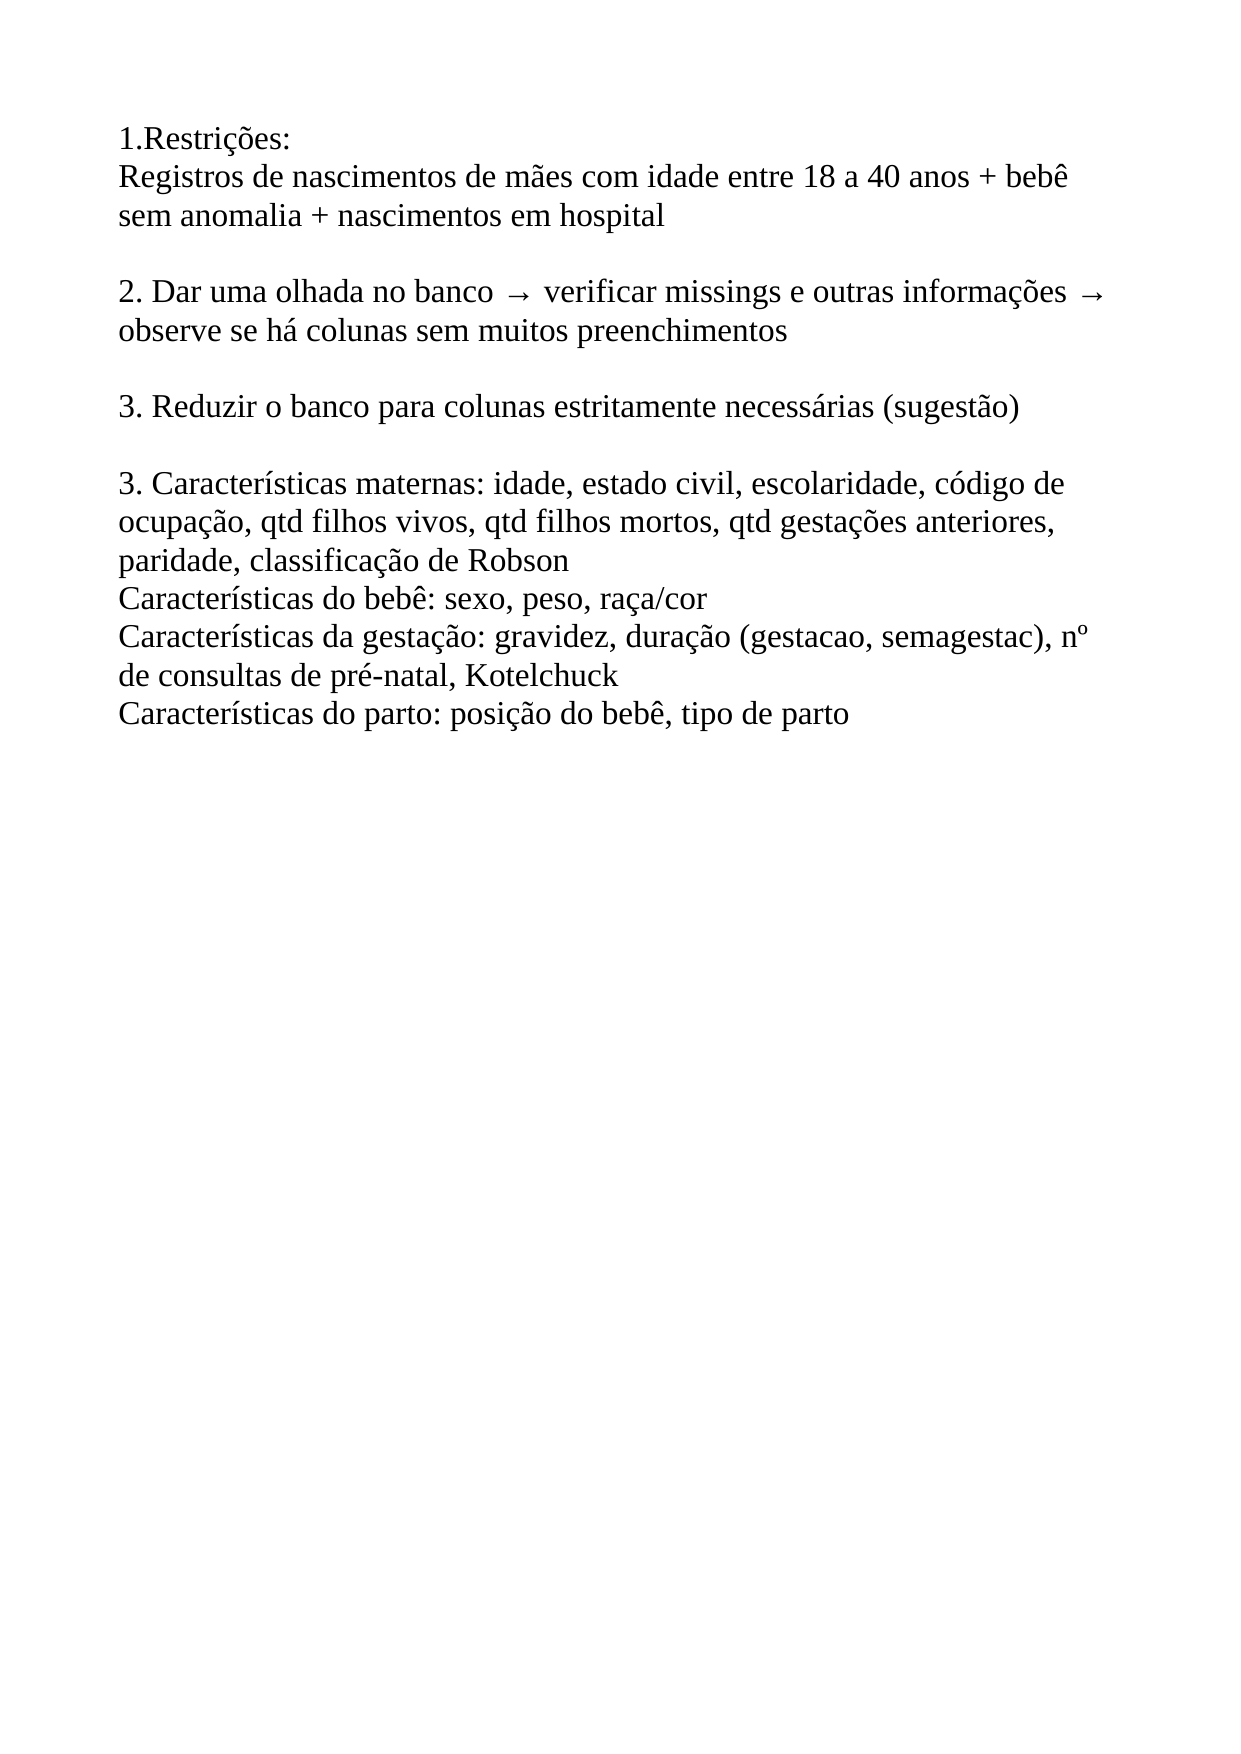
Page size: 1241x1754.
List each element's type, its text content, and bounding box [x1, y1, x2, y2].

text 1.Restrições: [118, 118, 1122, 156]
text Registros de nascimentos de mães com idade entre 18 a 40 anos + bebê sem anomalia + nascimentos em hospital [118, 156, 1122, 233]
text Características do parto: posição do bebê, tipo de parto [118, 693, 1122, 731]
text 3. Características maternas: idade, estado civil, escolaridade, código de ocupação, qtd filhos vivos, qtd filhos mortos, qtd gestações anteriores, paridade, classificação de Robson [118, 463, 1122, 578]
text 3. Reduzir o banco para colunas estritamente necessárias (sugestão) [118, 386, 1122, 425]
text 2. Dar uma olhada no banco → verificar missings e outras informações → observe se há colunas sem muitos preenchimentos [118, 271, 1122, 348]
text Características do bebê: sexo, peso, raça/cor [118, 578, 1122, 616]
text Características da gestação: gravidez, duração (gestacao, semagestac), nº de consultas de pré-natal, Kotelchuck [118, 616, 1122, 693]
